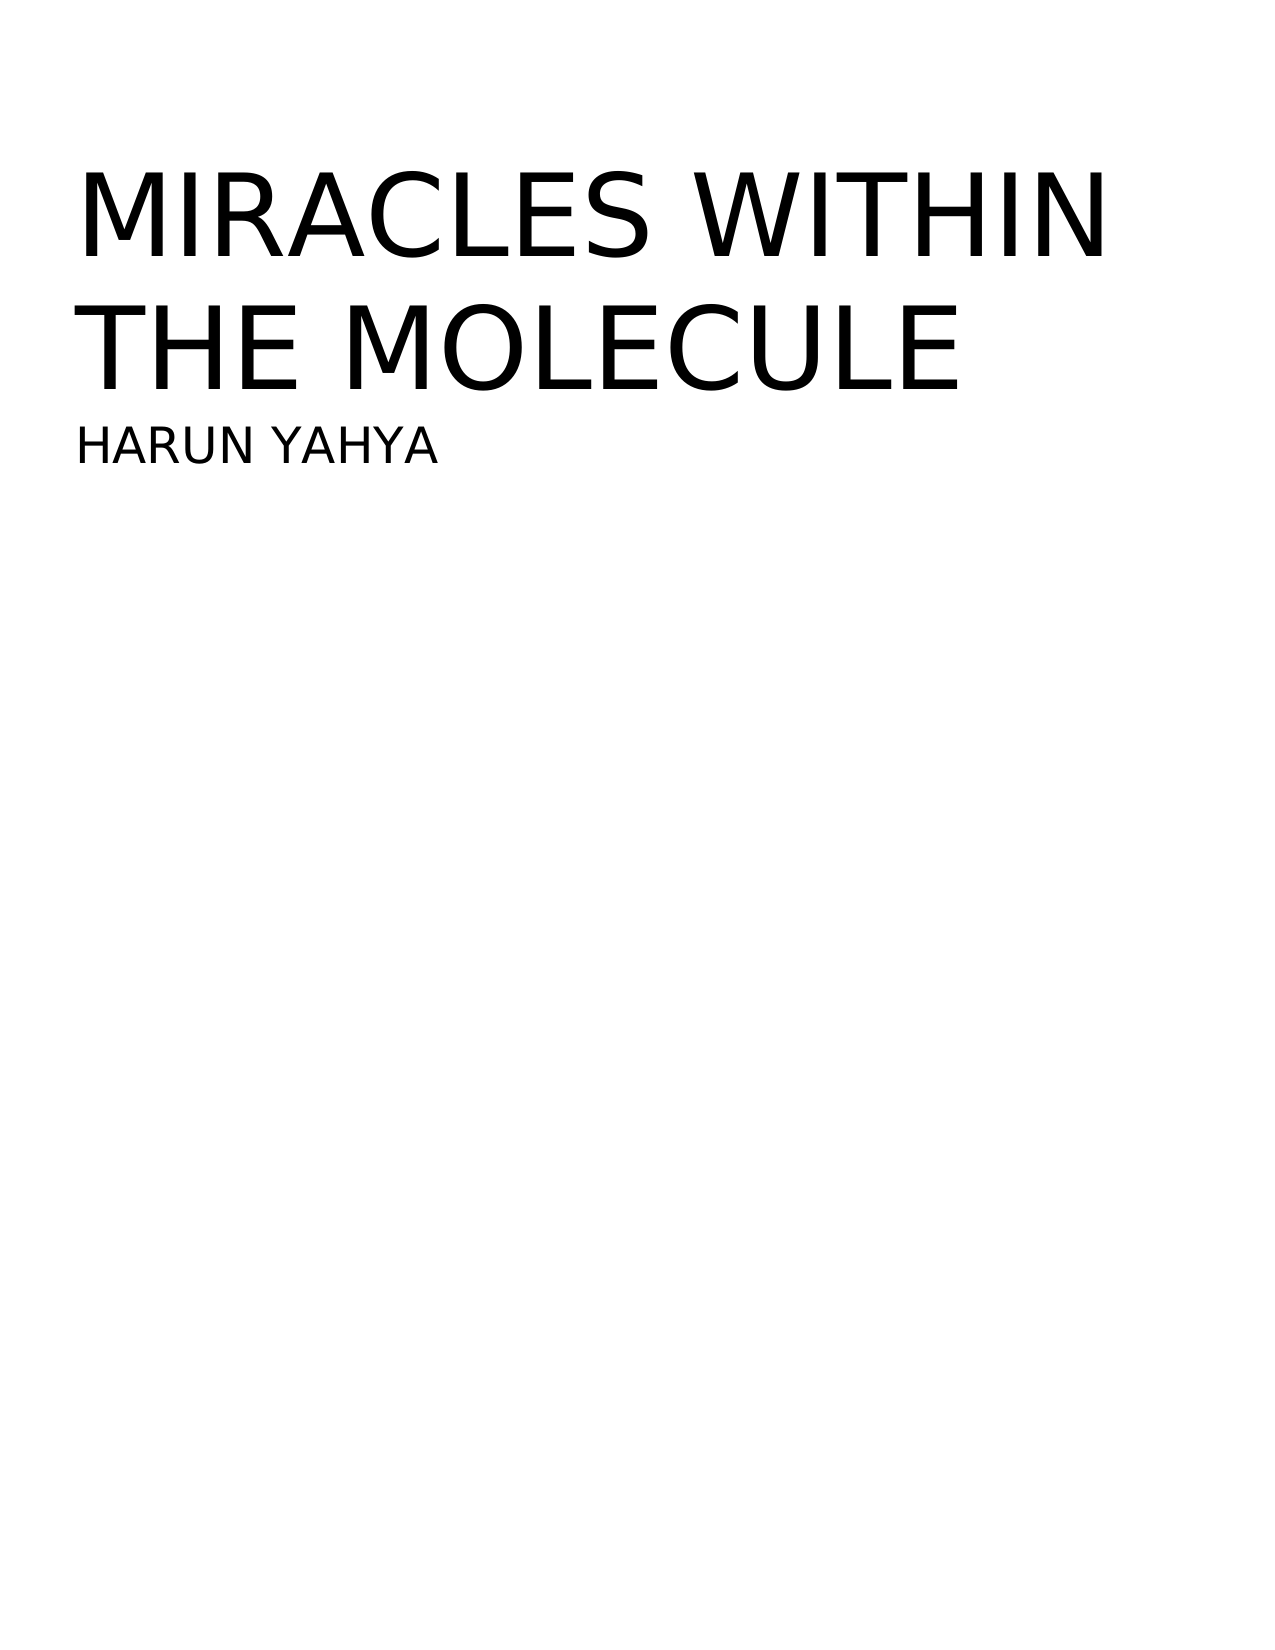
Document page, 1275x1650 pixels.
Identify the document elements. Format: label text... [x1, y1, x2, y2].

text HARUN YAHYA [75, 417, 1200, 475]
title MIRACLES WITHIN THE MOLECULE [75, 150, 1200, 417]
